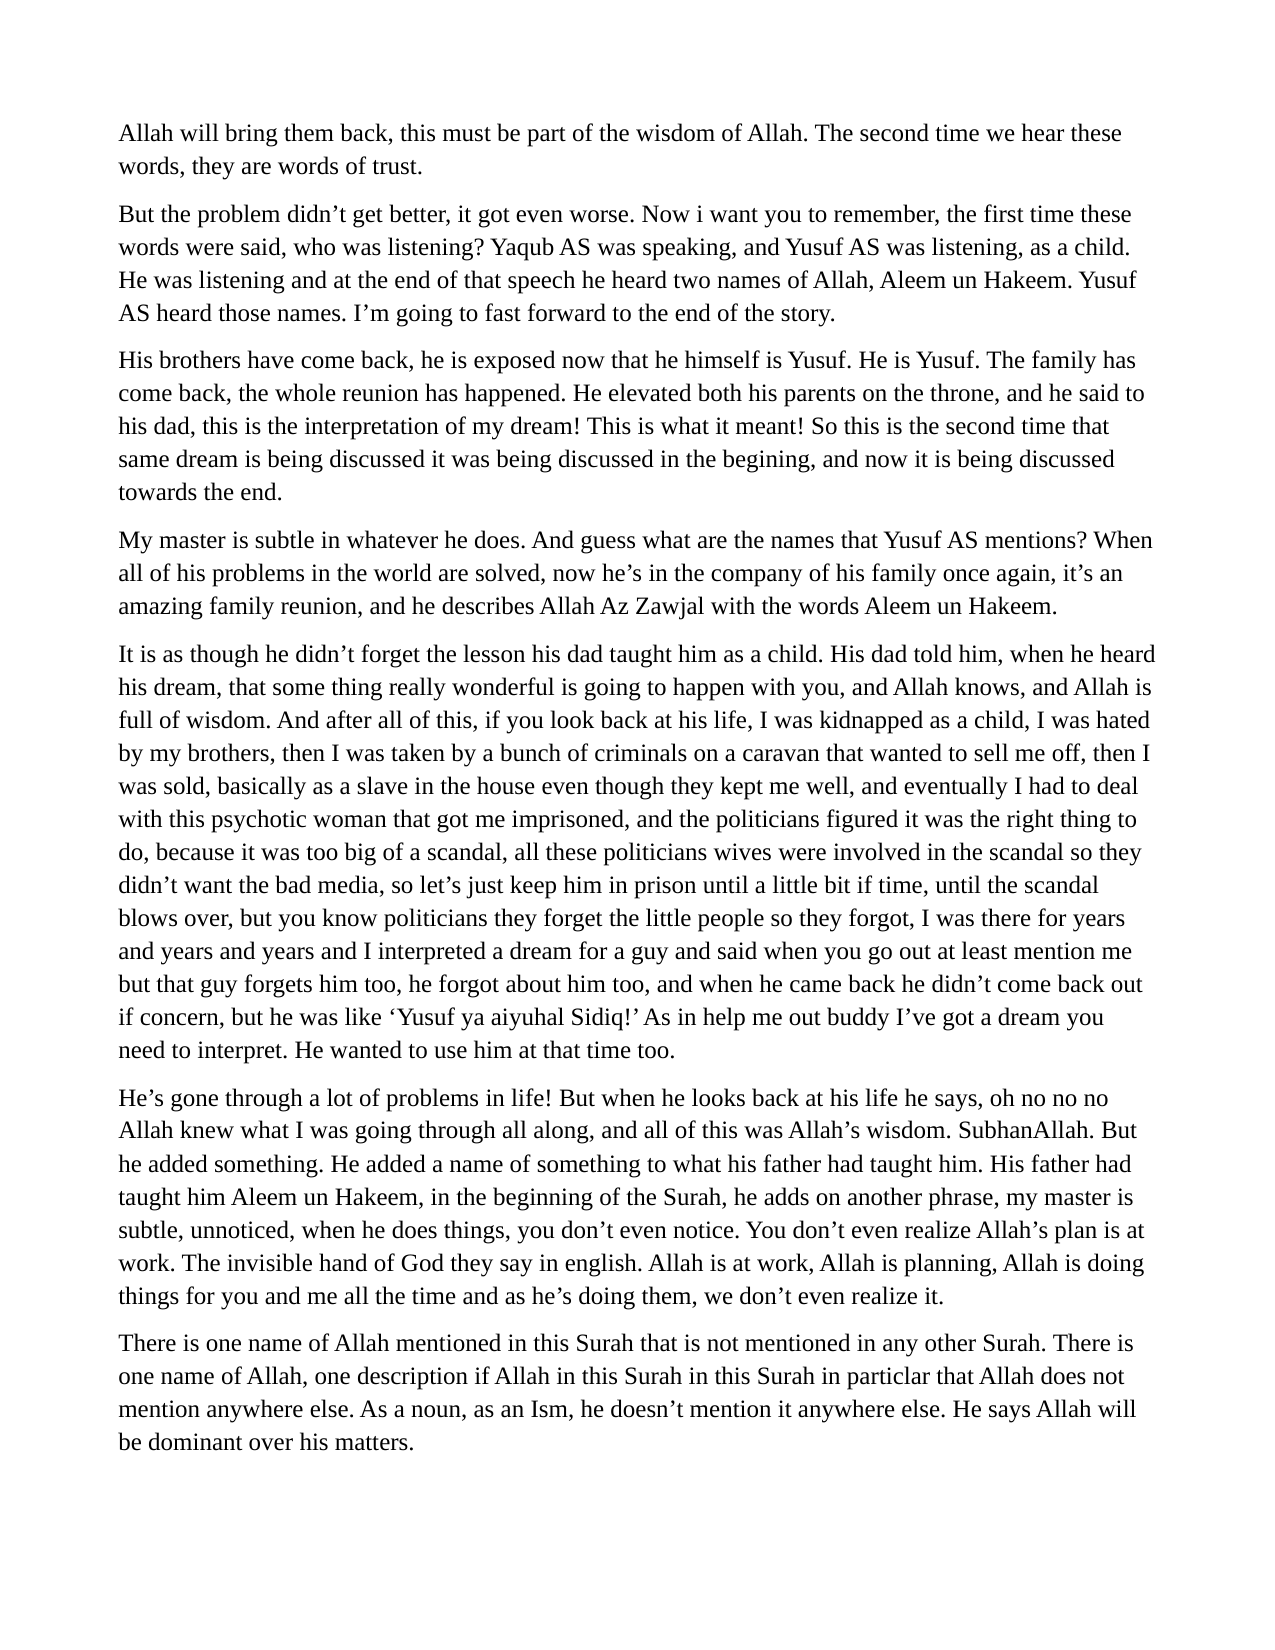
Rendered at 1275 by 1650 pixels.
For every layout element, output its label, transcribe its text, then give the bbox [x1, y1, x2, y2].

text Allah will bring them back, this must be part of the wisdom of Allah. The second time we hear these words, they are words of trust. [118, 118, 1157, 180]
text But the problem didn’t get better, it got even worse. Now i want you to remember, the first time these words were said, who was listening? Yaqub AS was speaking, and Yusuf AS was listening, as a child. He was listening and at the end of that speech he heard two names of Allah, Aleem un Hakeem. Yusuf AS heard those names. I’m going to fast forward to the end of the story. [118, 199, 1157, 327]
text It is as though he didn’t forget the lesson his dad taught him as a child. His dad told him, when he heard his dream, that some thing really wonderful is going to happen with you, and Allah knows, and Allah is full of wisdom. And after all of this, if you look back at his life, I was kidnapped as a child, I was hated by my brothers, then I was taken by a bunch of criminals on a caravan that wanted to sell me off, then I was sold, basically as a slave in the house even though they kept me well, and eventually I had to deal with this psychotic woman that got me imprisoned, and the politicians figured it was the right thing to do, because it was too big of a scandal, all these politicians wives were involved in the scandal so they didn’t want the bad media, so let’s just keep him in prison until a little bit if time, until the scandal blows over, but you know politicians they forget the little people so they forgot, I was there for years and years and years and I interpreted a dream for a guy and said when you go out at least mention me but that guy forgets him too, he forgot about him too, and when he came back he didn’t come back out if concern, but he was like ‘Yusuf ya aiyuhal Sidiq!’ As in help me out buddy I’ve got a dream you need to interpret. He wanted to use him at that time too. [118, 639, 1157, 1064]
text His brothers have come back, he is exposed now that he himself is Yusuf. He is Yusuf. The family has come back, the whole reunion has happened. He elevated both his parents on the throne, and he said to his dad, this is the interpretation of my dream! This is what it meant! So this is the second time that same dream is being discussed it was being discussed in the begining, and now it is being discussed towards the end. [118, 345, 1157, 506]
text There is one name of Allah mentioned in this Surah that is not mentioned in any other Surah. There is one name of Allah, one description if Allah in this Surah in this Surah in particlar that Allah does not mention anywhere else. As a noun, as an Ism, he doesn’t mention it anywhere else. He says Allah will be dominant over his matters. [118, 1328, 1157, 1456]
text He’s gone through a lot of problems in life! But when he looks back at his life he says, oh no no no Allah knew what I was going through all along, and all of this was Allah’s wisdom. SubhanAllah. But he added something. He added a name of something to what his father had taught him. His father had taught him Aleem un Hakeem, in the beginning of the Surah, he adds on another phrase, my master is subtle, unnoticed, when he does things, you don’t even notice. You don’t even realize Allah’s plan is at work. The invisible hand of God they say in english. Allah is at work, Allah is planning, Allah is doing things for you and me all the time and as he’s doing them, we don’t even realize it. [118, 1083, 1157, 1309]
text My master is subtle in whatever he does. And guess what are the names that Yusuf AS mentions? When all of his problems in the world are solved, now he’s in the company of his family once again, it’s an amazing family reunion, and he describes Allah Az Zawjal with the words Aleem un Hakeem. [118, 525, 1157, 620]
